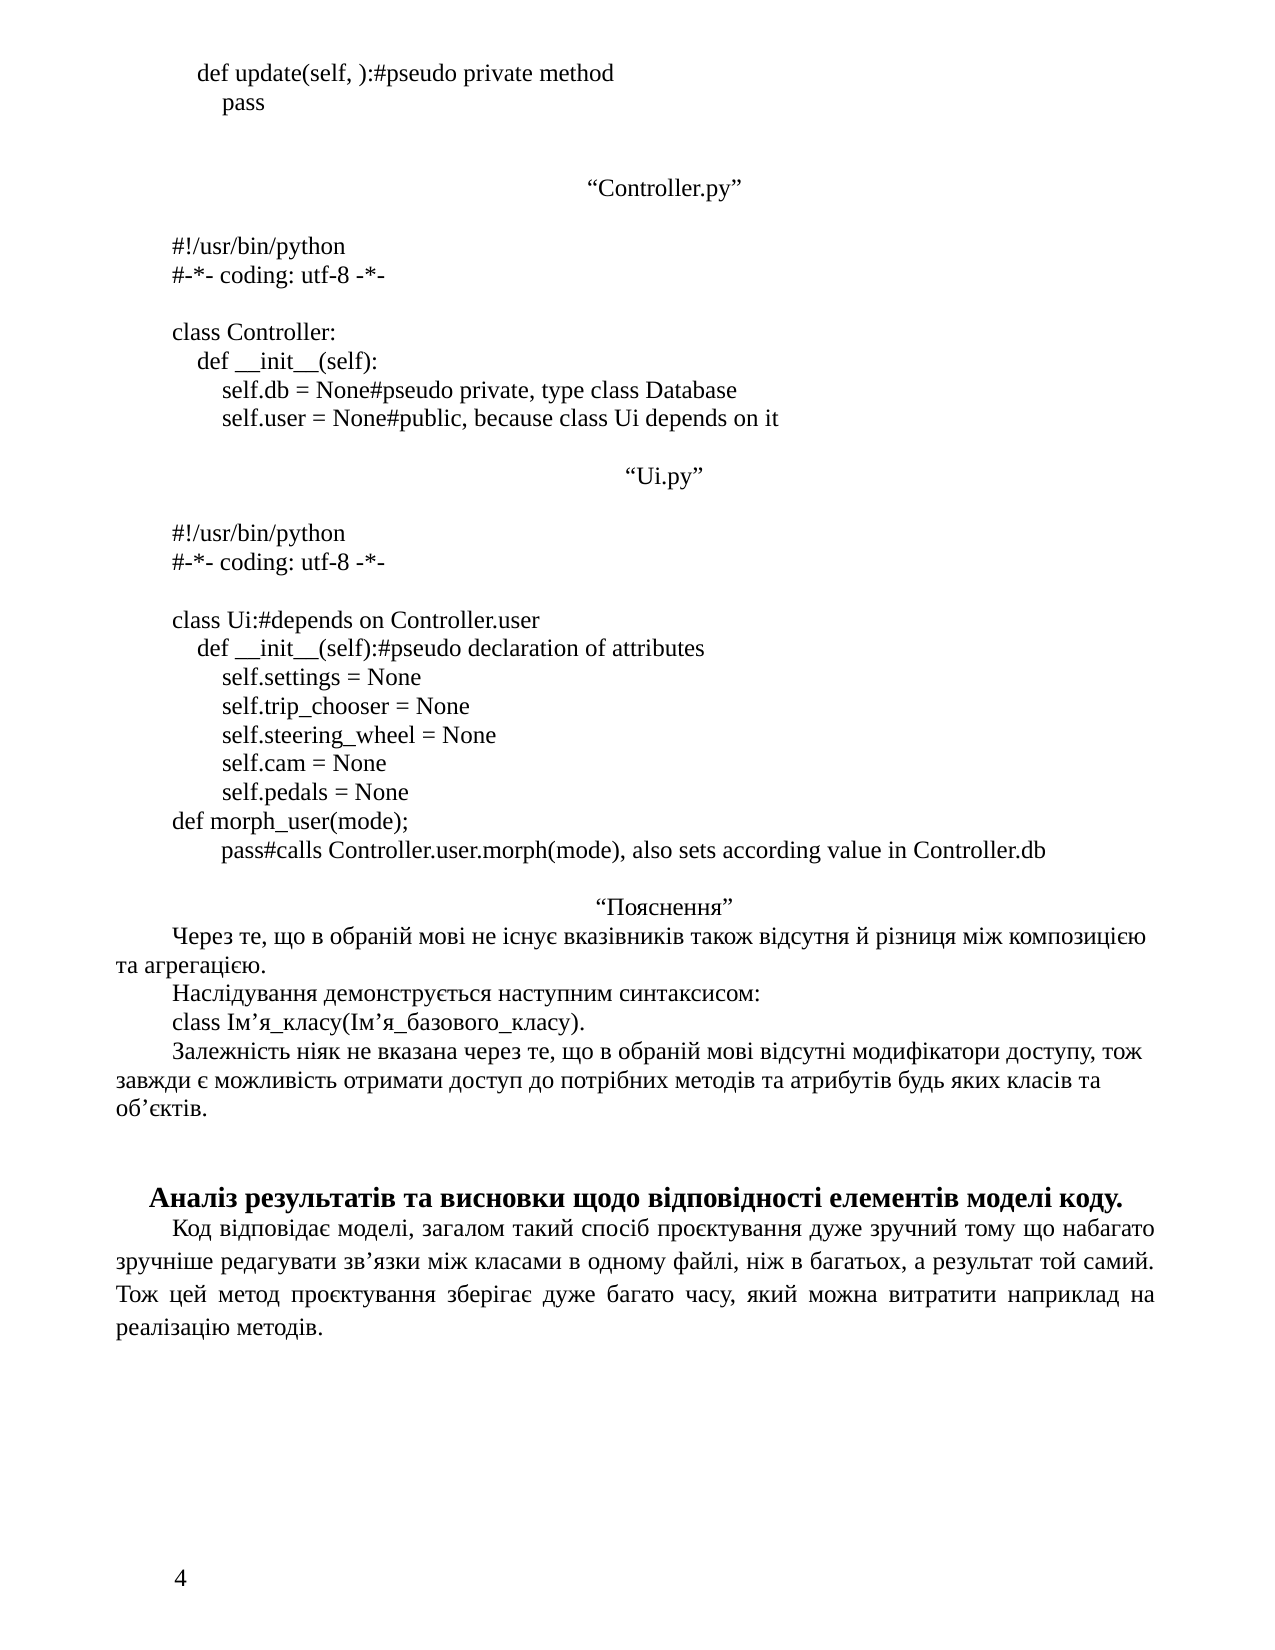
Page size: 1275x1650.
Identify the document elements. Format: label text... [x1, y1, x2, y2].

text self.steering_wheel = None [116, 720, 1156, 748]
text def morph_user(mode); [116, 806, 1156, 835]
text self.db = None#pseudo private, type class Database [116, 375, 1156, 403]
text pass#calls Controller.user.morph(mode), also sets according value in Controller.db [116, 835, 1156, 863]
text pass [116, 87, 1156, 116]
text #!/usr/bin/python [116, 518, 1156, 547]
text self.cam = None [116, 748, 1156, 777]
text “Controller.py” [116, 173, 1156, 202]
text #-*- coding: utf-8 -*- [116, 260, 1156, 288]
text #-*- coding: utf-8 -*- [116, 547, 1156, 576]
text “Пояснення” [116, 892, 1156, 921]
text Через те, що в обраній мові не існує вказівників також відсутня й різниця між композицією та агрегацією. [116, 921, 1156, 978]
list Аналіз результатів та висновки щодо відповідності елементів моделі коду. [116, 1180, 1156, 1213]
text class Ім’я_класу(Ім’я_базового_класу). [116, 1007, 1156, 1036]
text self.pedals = None [116, 777, 1156, 806]
text class Controller: [116, 317, 1156, 346]
text self.user = None#public, because class Ui depends on it [116, 403, 1156, 432]
text Залежність ніяк не вказана через те, що в обраній мові відсутні модифікатори доступу, тож завжди є можливість отримати доступ до потрібних методів та атрибутів будь яких класів та об’єктів. [116, 1036, 1156, 1122]
text self.trip_chooser = None [116, 691, 1156, 720]
text def __init__(self): [116, 346, 1156, 375]
text Код відповідає моделі, загалом такий спосіб проєктування дуже зручний тому що набагато зручніше редагувати зв’язки між класами в одному файлі, ніж в багатьох, а результат той самий. Тож цей метод проєктування зберігає дуже багато часу, який можна витратити наприклад на реалізацію методів. [116, 1213, 1156, 1341]
text self.settings = None [116, 662, 1156, 691]
text “Ui.py” [116, 461, 1156, 490]
text Наслідування демонструється наступним синтаксисом: [116, 978, 1156, 1007]
text class Ui:#depends on Controller.user [116, 605, 1156, 633]
text def update(self, ):#pseudo private method [116, 58, 1156, 87]
text #!/usr/bin/python [116, 231, 1156, 260]
text def __init__(self):#pseudo declaration of attributes [116, 633, 1156, 662]
